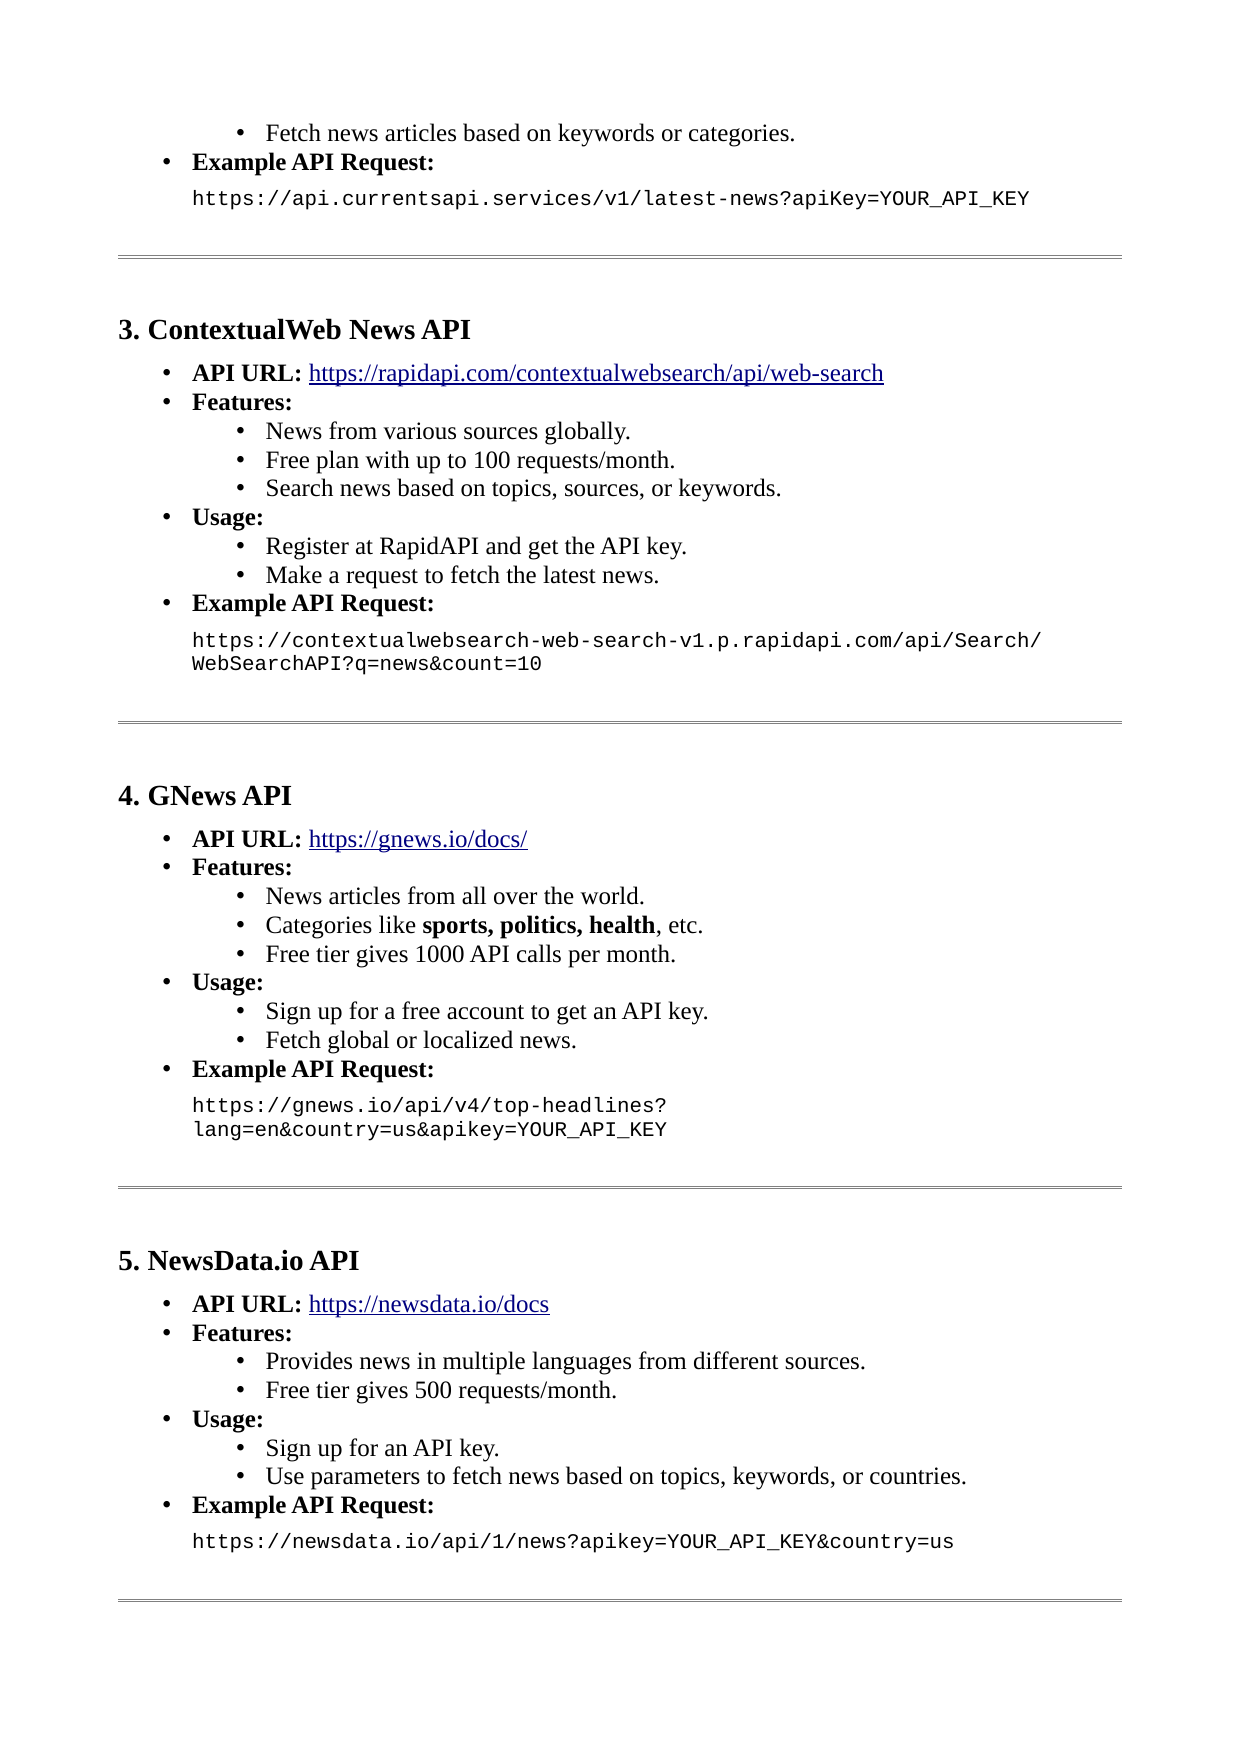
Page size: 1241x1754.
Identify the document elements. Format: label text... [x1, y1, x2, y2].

list Make a request to fetch the latest news. [236, 560, 1122, 588]
list Free tier gives 1000 API calls per month. [236, 939, 1122, 967]
list Provides news in multiple languages from different sources. [236, 1346, 1122, 1375]
list Free tier gives 500 requests/month. [236, 1375, 1122, 1404]
list Fetch news articles based on keywords or categories. [236, 118, 1122, 147]
list Fetch global or localized news. [236, 1025, 1122, 1054]
list Example API Request: [162, 1054, 1122, 1082]
list Example API Request: [162, 588, 1122, 617]
subtitle 4. GNews API [118, 778, 1122, 811]
list https://gnews.io/api/v4/top-headlines?lang=en&country=us&apikey=YOUR_API_KEY [162, 1095, 1122, 1142]
list API URL: https://rapidapi.com/contextualwebsearch/api/web-search [162, 358, 1122, 387]
list Usage: [162, 1404, 1122, 1433]
subtitle 3. ContextualWeb News API [118, 312, 1122, 346]
list Register at RapidAPI and get the API key. [236, 531, 1122, 560]
list Features: [162, 852, 1122, 881]
list Sign up for a free account to get an API key. [236, 996, 1122, 1025]
list API URL: https://gnews.io/docs/ [162, 824, 1122, 852]
list Usage: [162, 967, 1122, 996]
list https://newsdata.io/api/1/news?apikey=YOUR_API_KEY&country=us [162, 1531, 1122, 1555]
list Categories like sports, politics, health, etc. [236, 910, 1122, 939]
list News from various sources globally. [236, 416, 1122, 445]
list Use parameters to fetch news based on topics, keywords, or countries. [236, 1461, 1122, 1490]
list Features: [162, 387, 1122, 416]
list Usage: [162, 502, 1122, 531]
list Search news based on topics, sources, or keywords. [236, 473, 1122, 502]
list Features: [162, 1318, 1122, 1346]
list API URL: https://newsdata.io/docs [162, 1289, 1122, 1318]
list Free plan with up to 100 requests/month. [236, 445, 1122, 473]
list https://contextualwebsearch-web-search-v1.p.rapidapi.com/api/Search/WebSearchAPI?q=news&count=10 [162, 630, 1122, 677]
list Example API Request: [162, 1490, 1122, 1519]
list Sign up for an API key. [236, 1433, 1122, 1461]
subtitle 5. NewsData.io API [118, 1243, 1122, 1276]
list News articles from all over the world. [236, 881, 1122, 910]
list Example API Request: [162, 147, 1122, 176]
list https://api.currentsapi.services/v1/latest-news?apiKey=YOUR_API_KEY [162, 188, 1122, 212]
